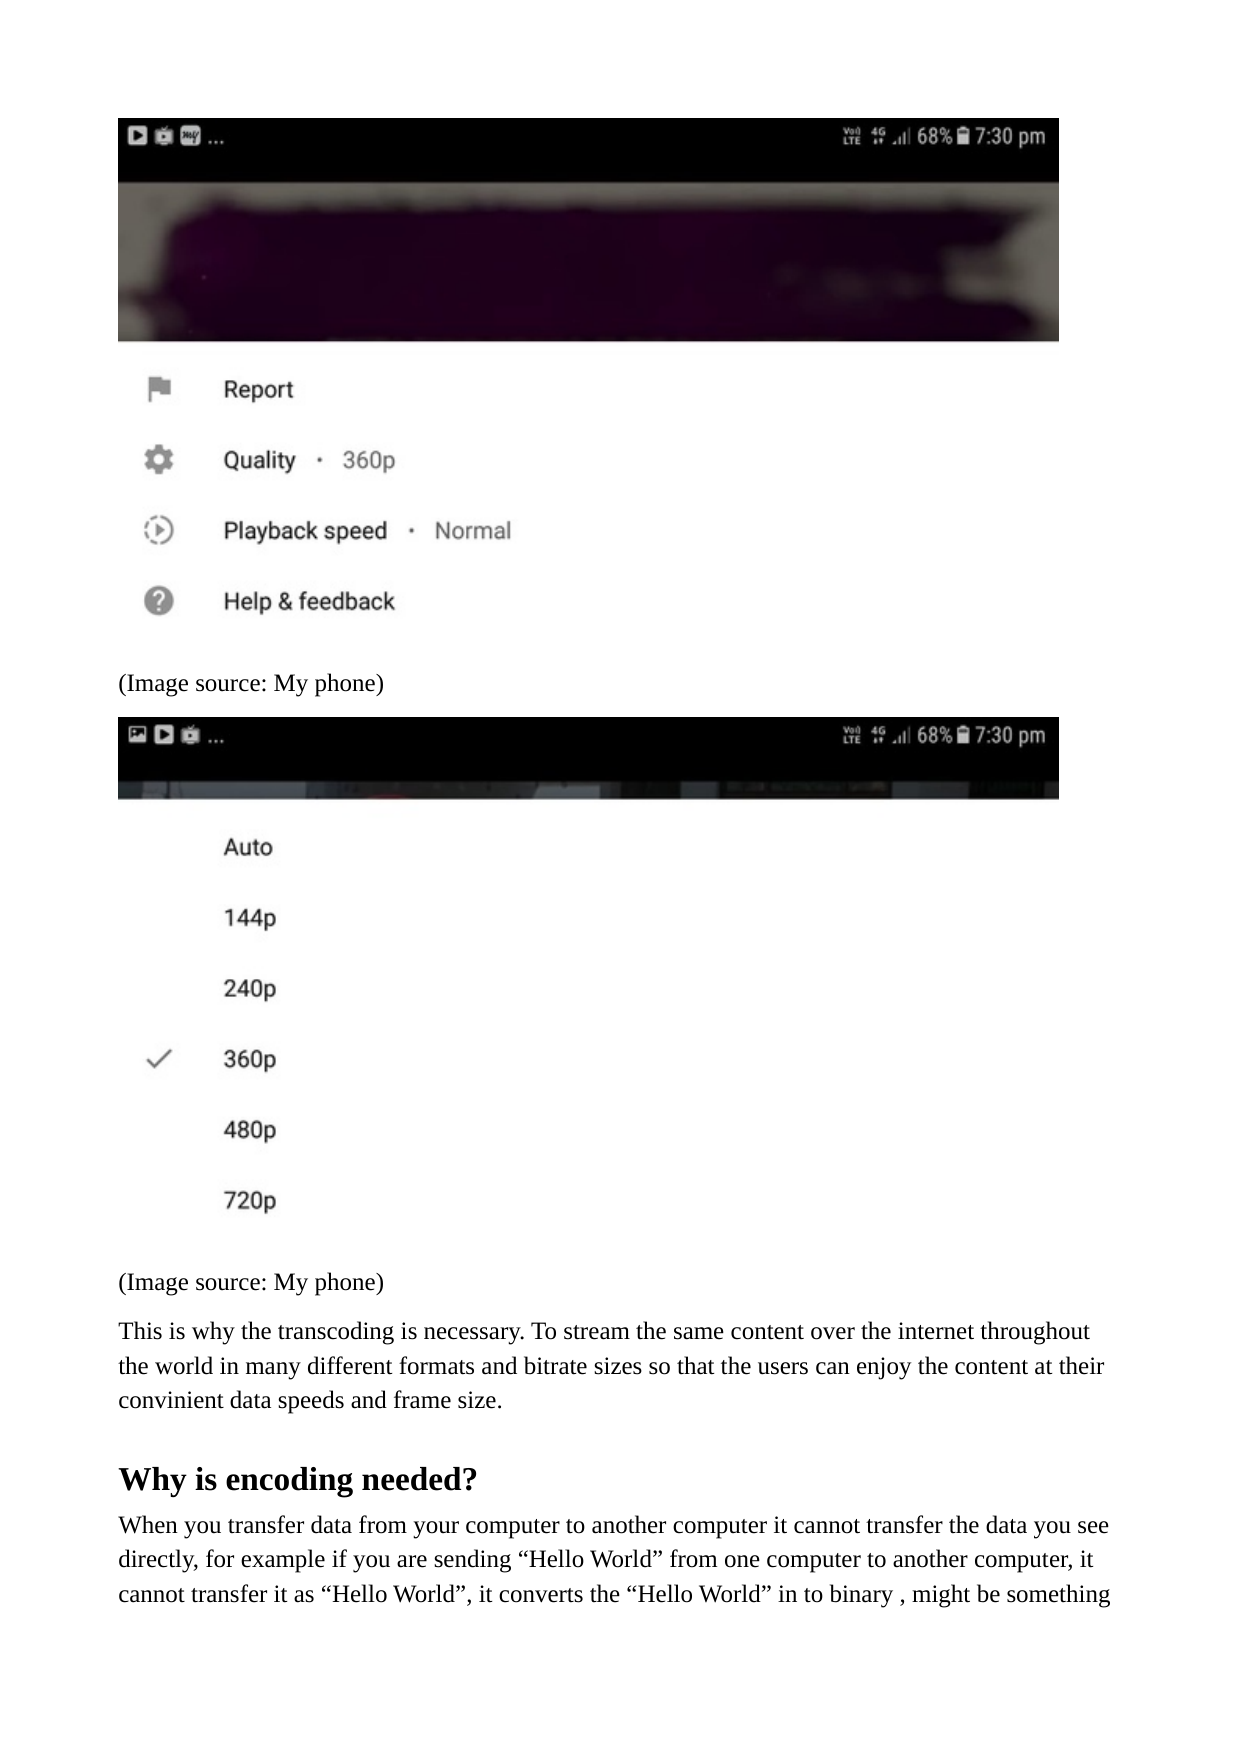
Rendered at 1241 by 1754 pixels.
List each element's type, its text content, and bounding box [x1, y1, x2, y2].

text (Image source: My phone) [118, 1267, 1122, 1296]
text This is why the transcoding is necessary. To stream the same content over the internet throughout the world in many different formats and bitrate sizes so that the users can enjoy the content at their convinient data speeds and frame size. [118, 1316, 1122, 1414]
subtitle Why is encoding needed? [118, 1459, 1122, 1498]
text (Image source: My phone) [118, 668, 1122, 697]
text When you transfer data from your computer to another computer it cannot transfer the data you see directly, for example if you are sending “Hello World” from one computer to another computer, it cannot transfer it as “Hello World”, it converts the “Hello World” in to binary , might be something [118, 1510, 1122, 1608]
picture [118, 717, 1059, 1247]
picture [118, 118, 1059, 648]
